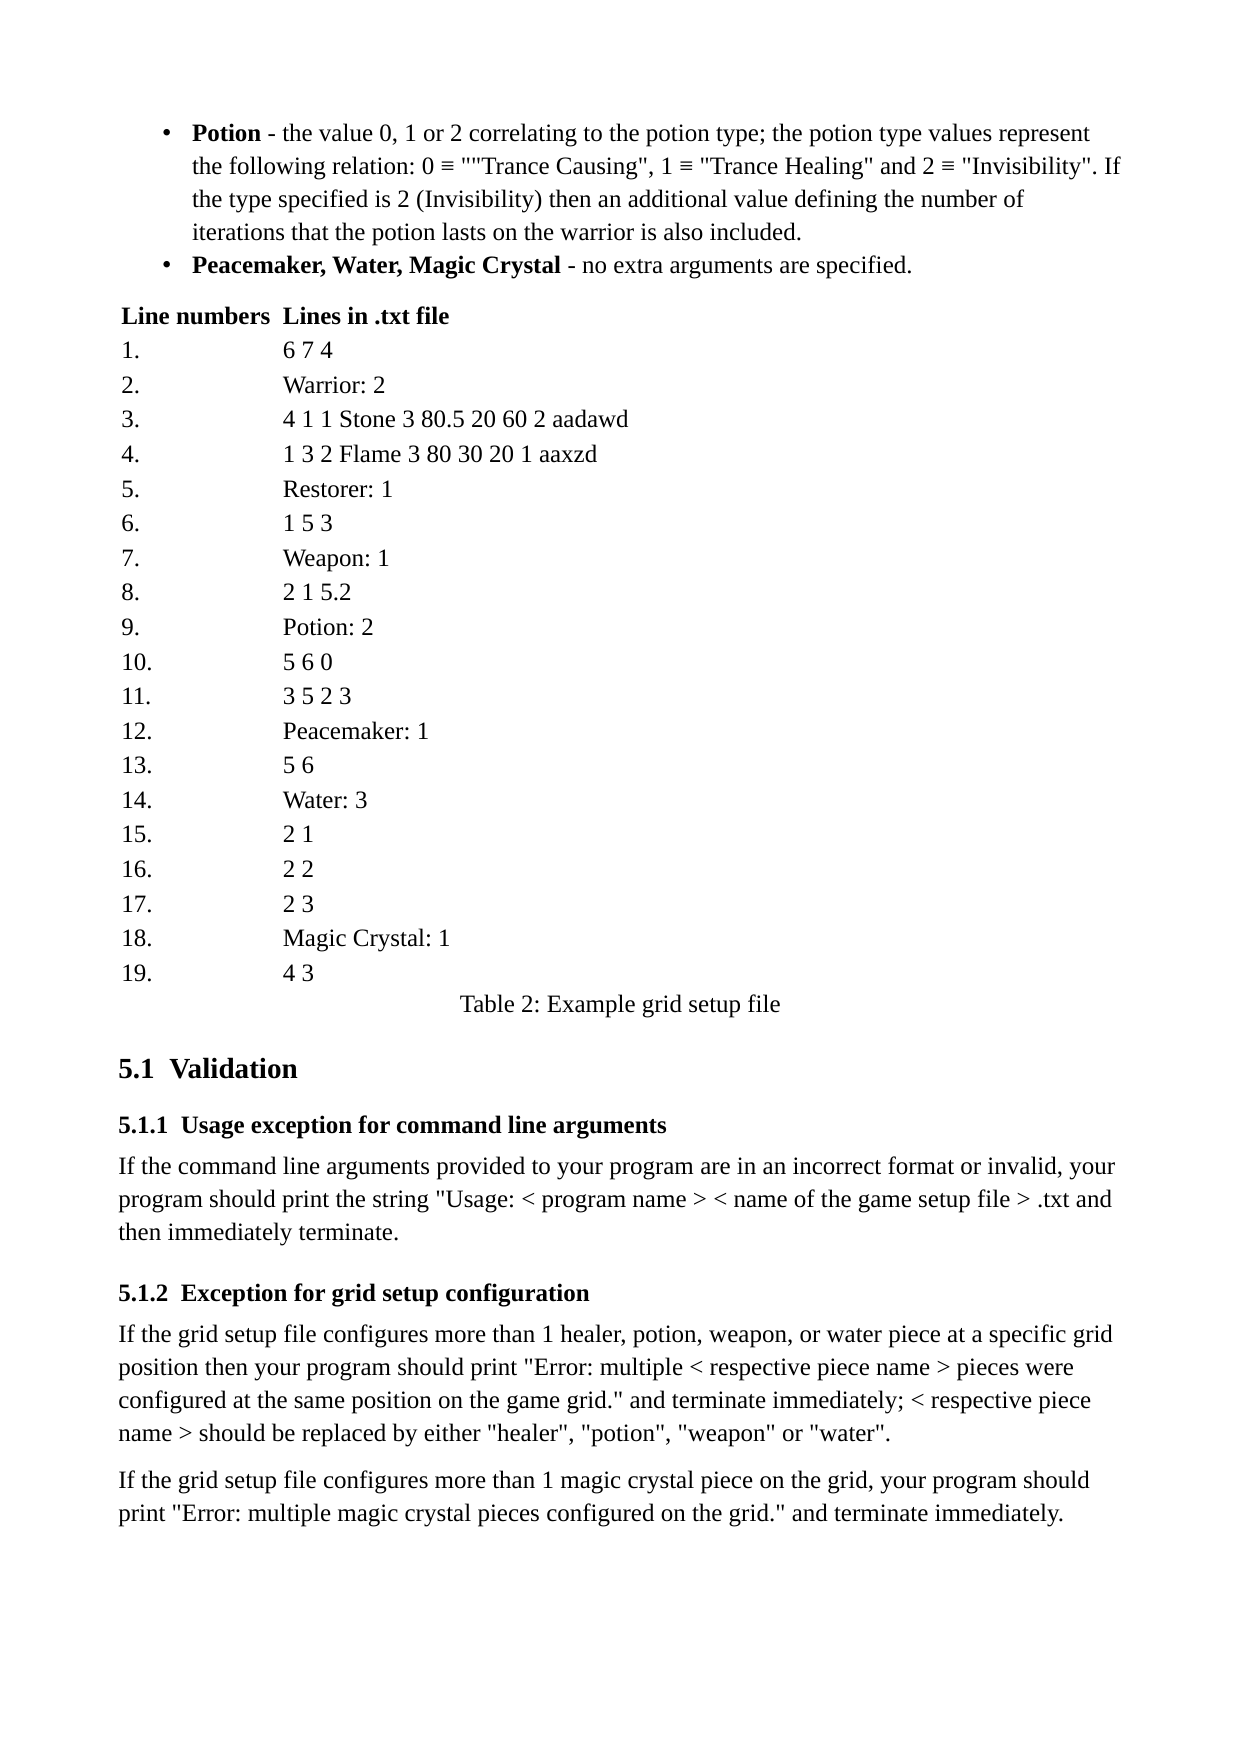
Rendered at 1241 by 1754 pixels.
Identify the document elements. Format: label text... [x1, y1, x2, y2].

table_cell 7. [118, 540, 280, 574]
table_cell 12. [118, 713, 280, 747]
subtitle 5.1 Validation [118, 1052, 1122, 1085]
table_header Lines in .txt file [280, 298, 641, 332]
table_cell 16. [118, 851, 280, 886]
subtitle 5.1.1 Usage exception for command line arguments [118, 1110, 1122, 1139]
table_cell Peacemaker: 1 [280, 713, 641, 747]
table_cell 6. [118, 505, 280, 540]
table_cell 2 2 [280, 851, 641, 886]
table_cell Weapon: 1 [280, 540, 641, 574]
text If the command line arguments provided to your program are in an incorrect format or invalid, your program should print the string "Usage: < program name > < name of the game setup file > .txt and then immediately terminate. [118, 1151, 1122, 1246]
table_cell 1. [118, 333, 280, 367]
table_cell 4 3 [280, 955, 641, 989]
table_cell Magic Crystal: 1 [280, 920, 641, 955]
table_cell 8. [118, 575, 280, 609]
table_cell 17. [118, 886, 280, 920]
table_cell 9. [118, 609, 280, 644]
text Table 2: Example grid setup file [118, 989, 1122, 1018]
table_cell 2 1 [280, 817, 641, 851]
subtitle 5.1.2 Exception for grid setup configuration [118, 1278, 1122, 1306]
table_cell 15. [118, 817, 280, 851]
table_cell 3 5 2 3 [280, 678, 641, 713]
table_cell 3. [118, 402, 280, 436]
table_cell 5 6 0 [280, 644, 641, 678]
table_cell 5. [118, 471, 280, 505]
table_cell 4 1 1 Stone 3 80.5 20 60 2 aadawd [280, 402, 641, 436]
text If the grid setup file configures more than 1 healer, potion, weapon, or water piece at a specific grid position then your program should print "Error: multiple < respective piece name > pieces were configured at the same position on the game grid." and terminate immediately; < respective piece name > should be replaced by either "healer", "potion", "weapon" or "water". [118, 1319, 1122, 1447]
table_cell 10. [118, 644, 280, 678]
text If the grid setup file configures more than 1 magic crystal piece on the grid, your program should print "Error: multiple magic crystal pieces configured on the grid." and terminate immediately. [118, 1466, 1122, 1527]
table_cell Potion: 2 [280, 609, 641, 644]
table_cell 13. [118, 748, 280, 782]
table_cell Water: 3 [280, 782, 641, 817]
table_cell 14. [118, 782, 280, 817]
table_cell Restorer: 1 [280, 471, 641, 505]
table_cell 5 6 [280, 748, 641, 782]
table_cell 2 1 5.2 [280, 575, 641, 609]
table_cell 19. [118, 955, 280, 989]
table_cell 4. [118, 436, 280, 471]
table_cell 11. [118, 678, 280, 713]
table_cell 1 3 2 Flame 3 80 30 20 1 aaxzd [280, 436, 641, 471]
table_cell Warrior: 2 [280, 367, 641, 402]
list Peacemaker, Water, Magic Crystal - no extra arguments are specified. [162, 250, 1122, 279]
table_header Line numbers [118, 298, 280, 332]
table_cell 6 7 4 [280, 333, 641, 367]
table_cell 1 5 3 [280, 505, 641, 540]
table_cell 2. [118, 367, 280, 402]
list Potion - the value 0, 1 or 2 correlating to the potion type; the potion type values represent the following relation: 0 ≡ ""Trance Causing", 1 ≡ "Trance Healing" and 2 ≡ "Invisibility". If the type specified is 2 (Invisibility) then an additional value defining the number of iterations that the potion lasts on the warrior is also included. [162, 118, 1122, 246]
table_cell 18. [118, 920, 280, 955]
table_cell 2 3 [280, 886, 641, 920]
